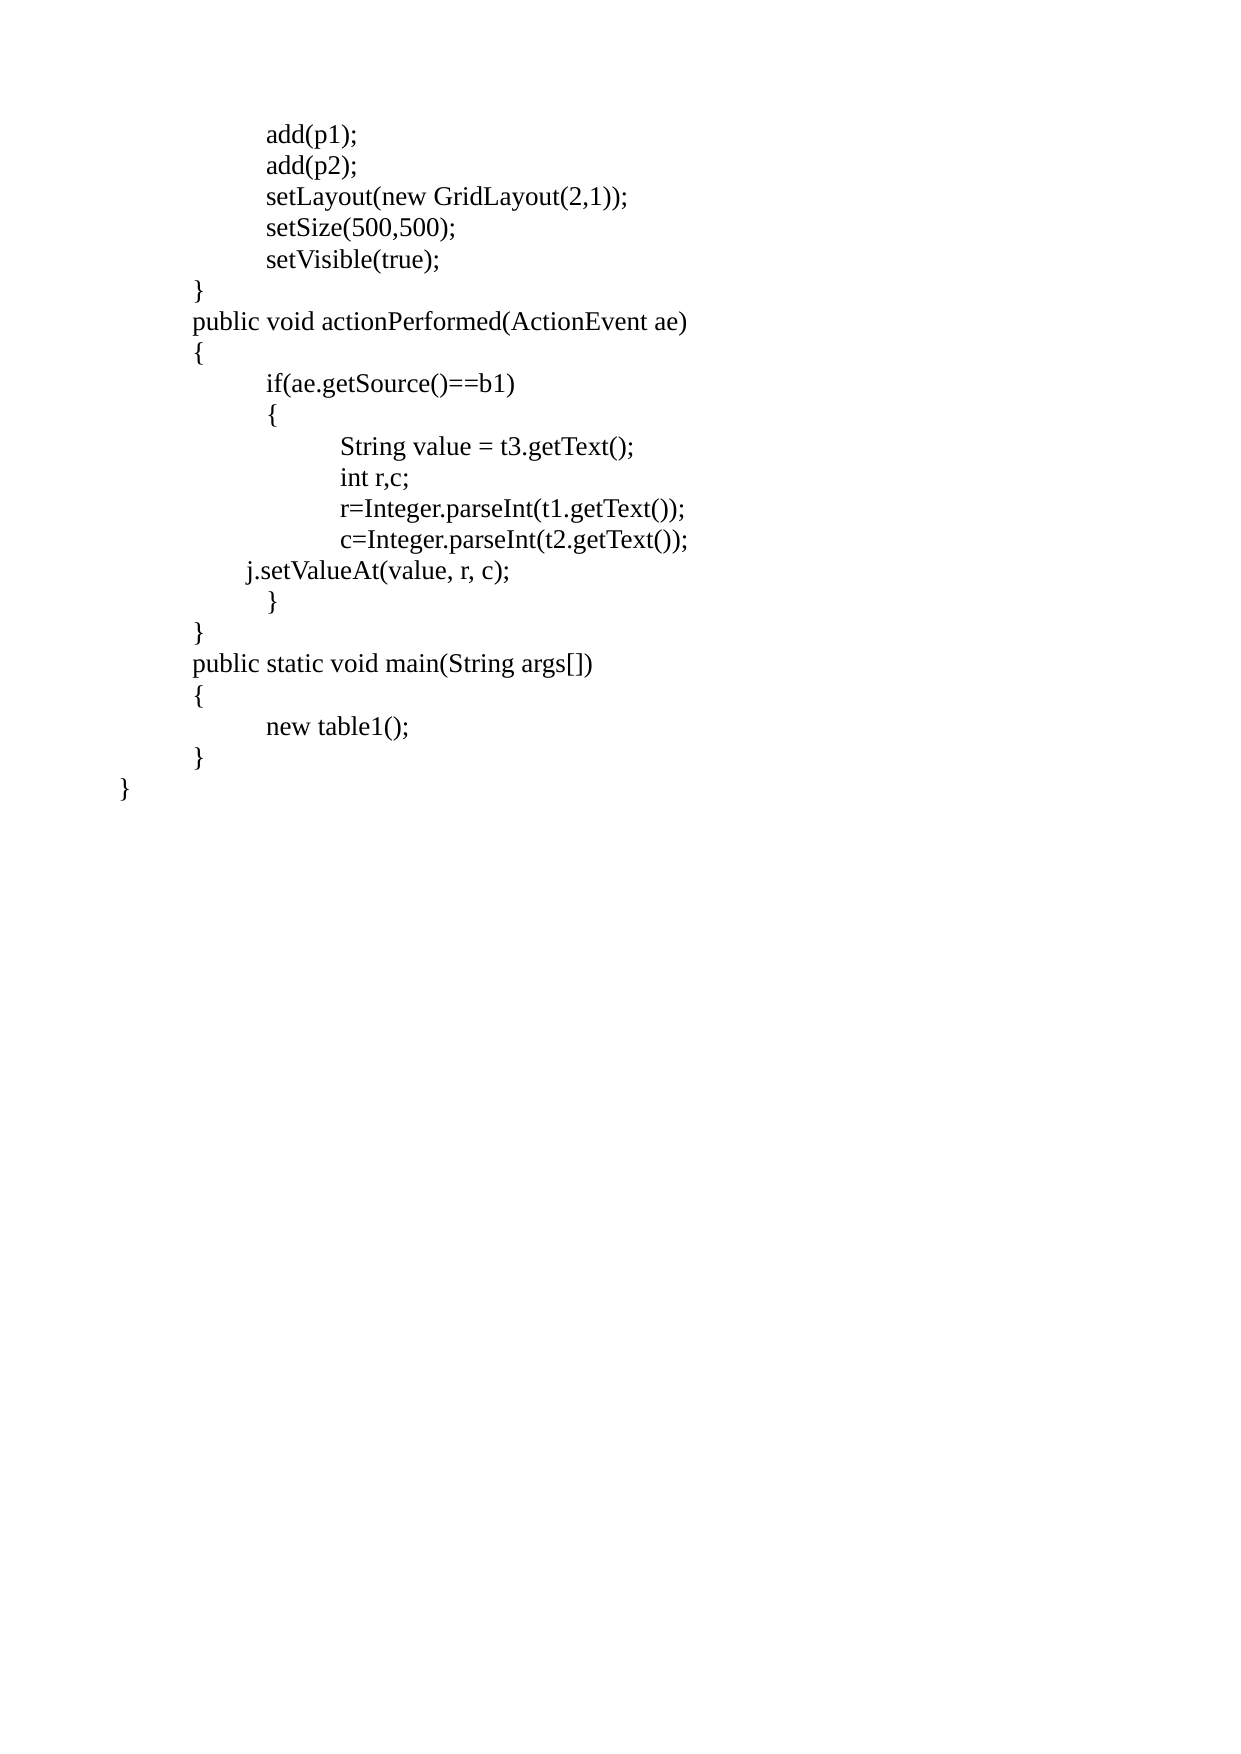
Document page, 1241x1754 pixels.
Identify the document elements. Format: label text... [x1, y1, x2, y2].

text { [118, 398, 1122, 429]
text } [118, 616, 1122, 648]
text add(p1); [118, 118, 1122, 149]
text add(p2); [118, 149, 1122, 180]
text { [118, 679, 1122, 710]
text setVisible(true); [118, 243, 1122, 274]
text int r,c; [118, 461, 1122, 492]
text } [118, 772, 1122, 803]
text public void actionPerformed(ActionEvent ae) [118, 305, 1122, 336]
text setLayout(new GridLayout(2,1)); [118, 180, 1122, 212]
text public static void main(String args[]) [118, 648, 1122, 679]
text } [118, 741, 1122, 772]
text c=Integer.parseInt(t2.getText()); [118, 523, 1122, 554]
text } [118, 585, 1122, 616]
text setSize(500,500); [118, 212, 1122, 243]
text { [118, 336, 1122, 367]
text j.setValueAt(value, r, c); [118, 554, 1122, 585]
text if(ae.getSource()==b1) [118, 367, 1122, 398]
text new table1(); [118, 710, 1122, 741]
text r=Integer.parseInt(t1.getText()); [118, 492, 1122, 523]
text String value = t3.getText(); [118, 429, 1122, 461]
text } [118, 274, 1122, 305]
